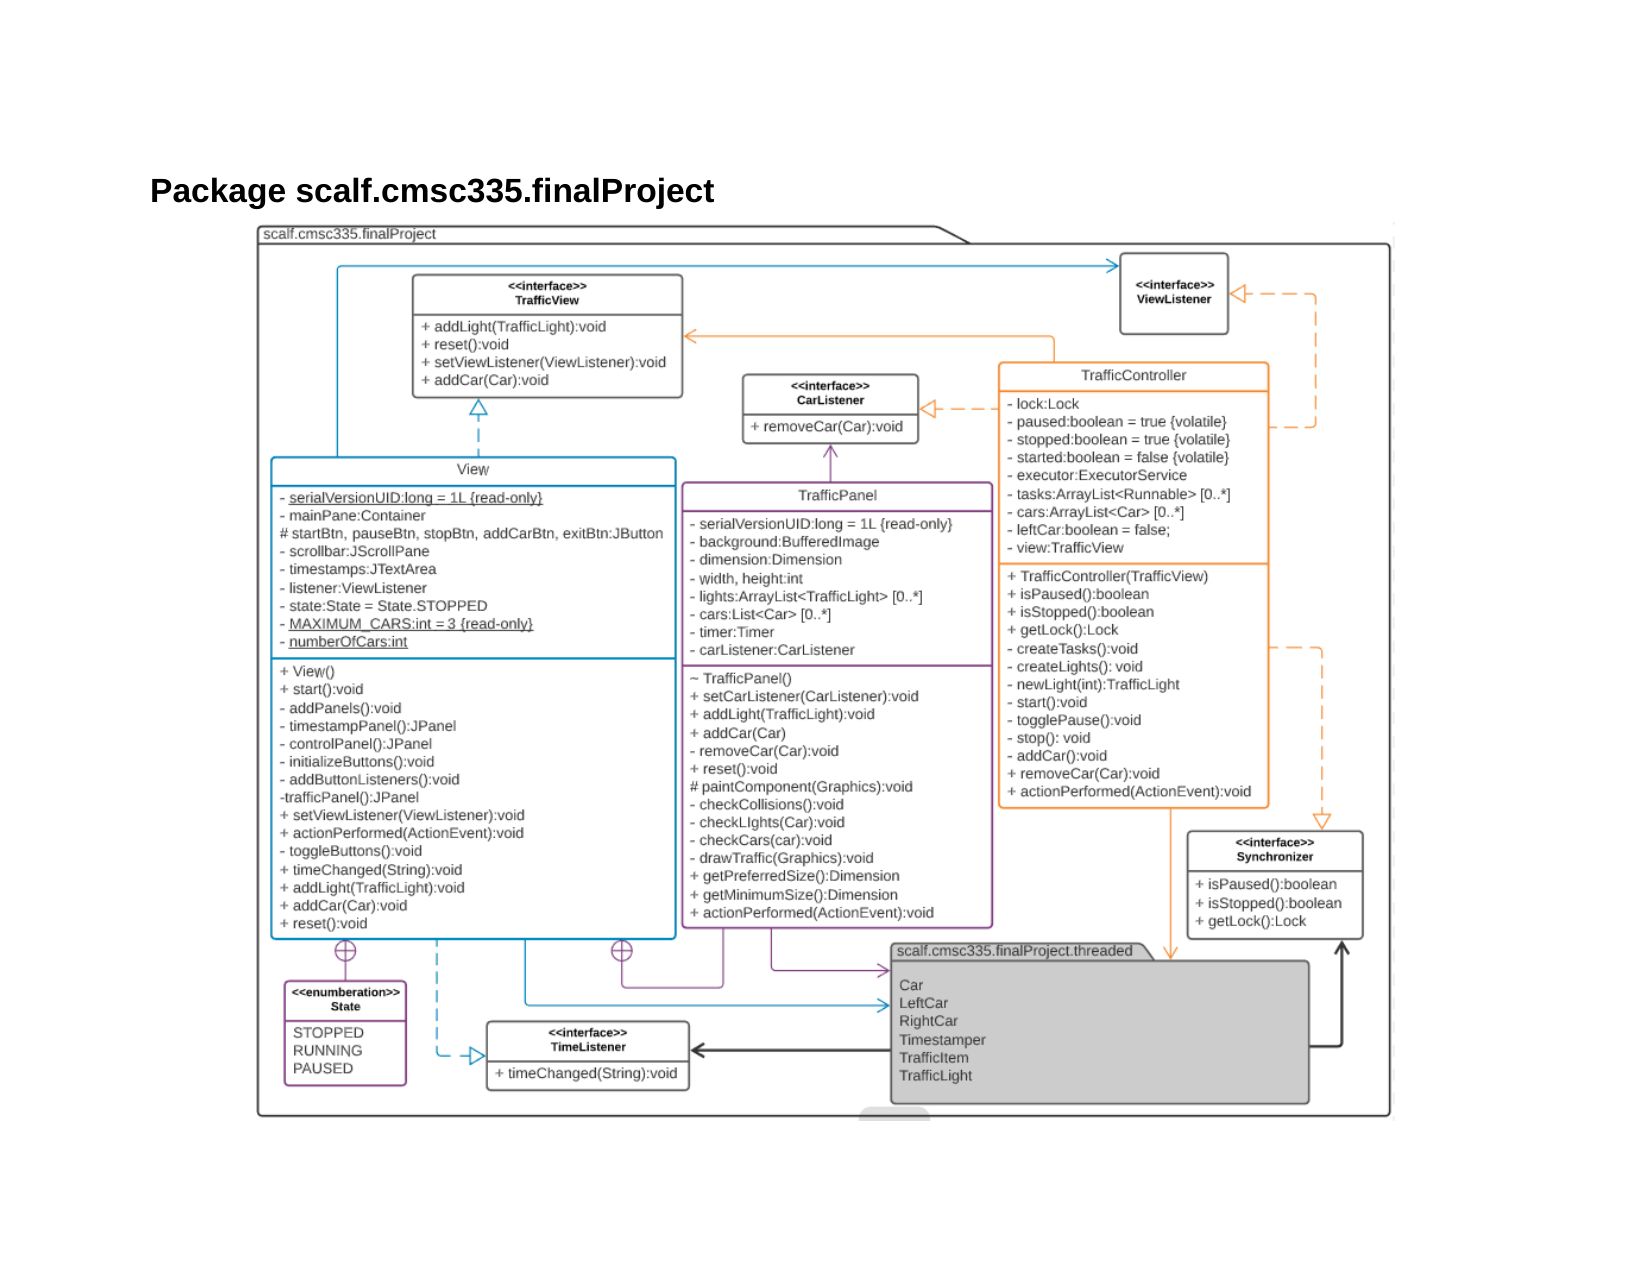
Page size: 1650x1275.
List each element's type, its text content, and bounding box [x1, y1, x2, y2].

picture [255, 222, 1395, 1121]
subtitle Package scalf.cmsc335.finalProject [150, 171, 1500, 209]
